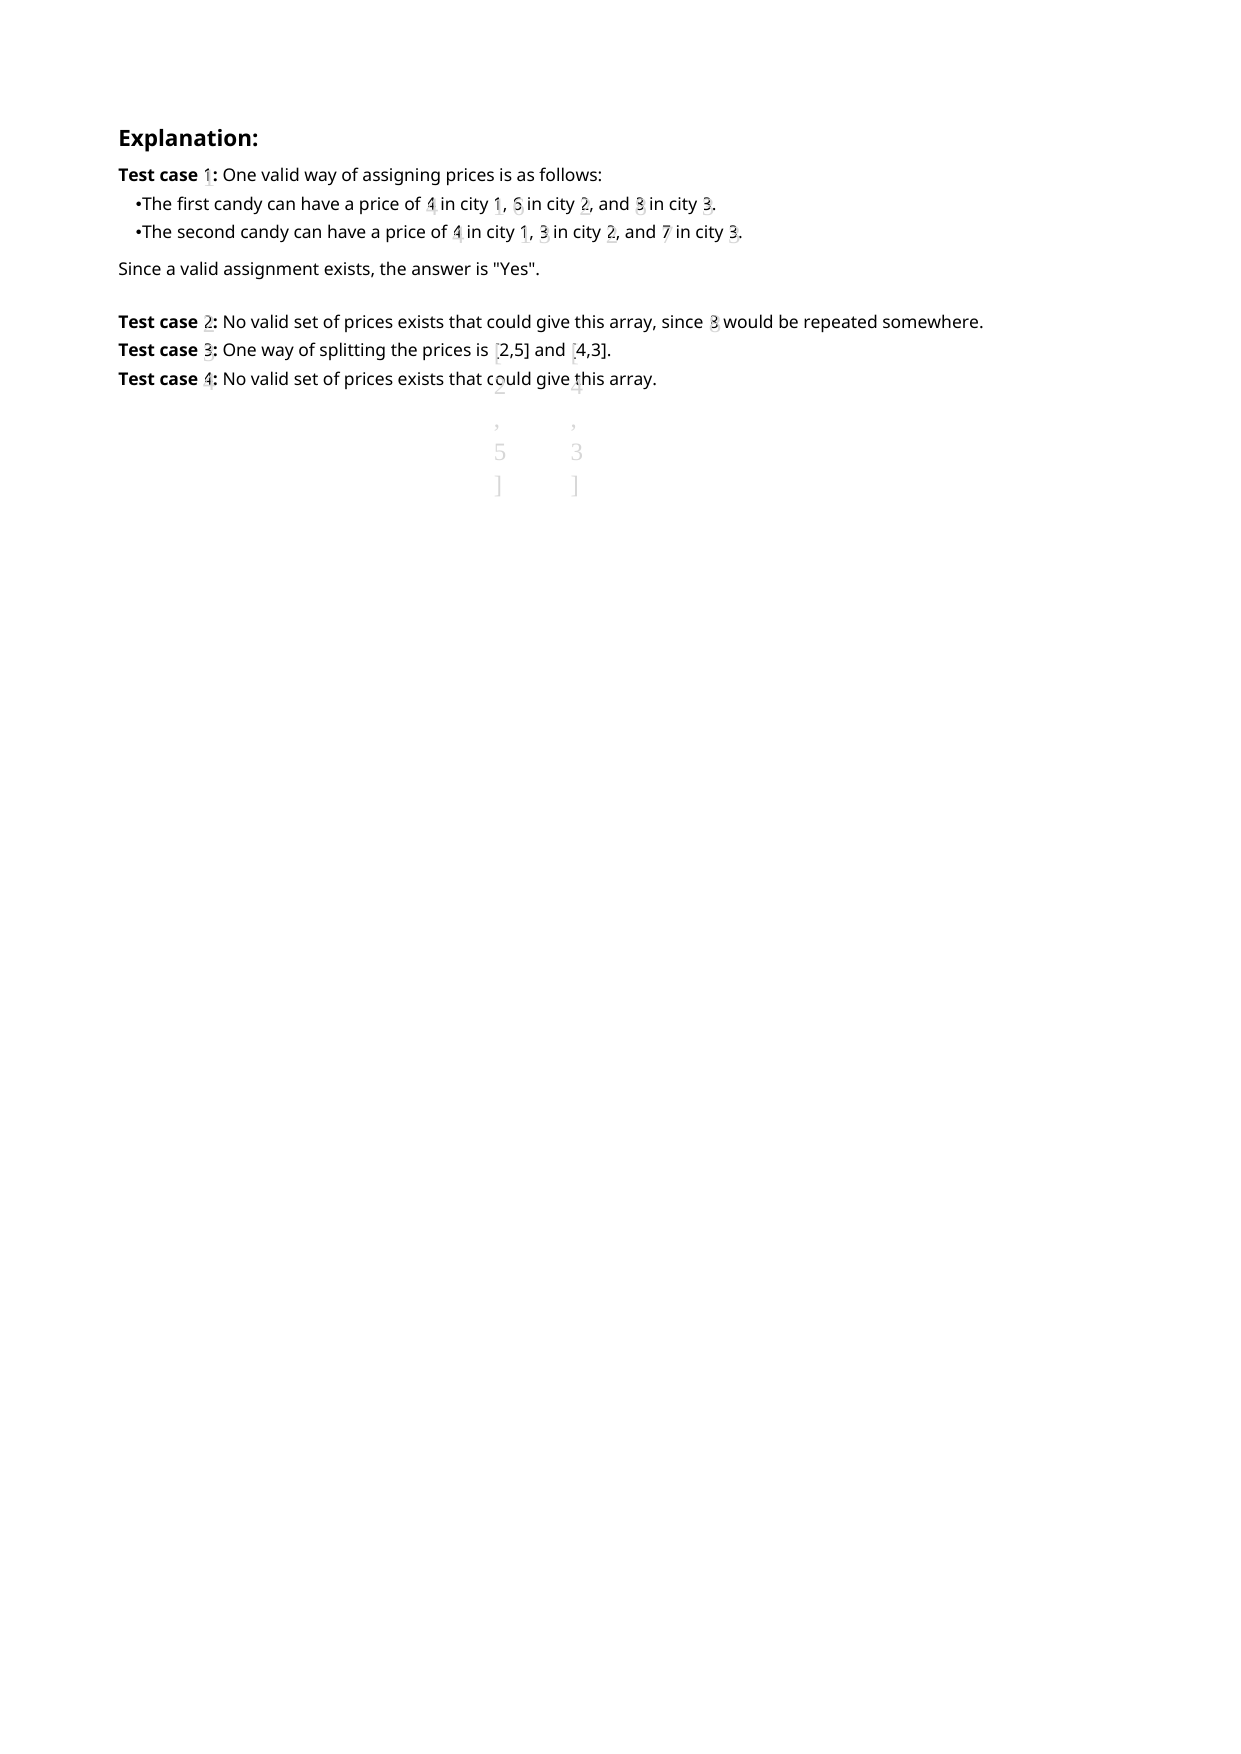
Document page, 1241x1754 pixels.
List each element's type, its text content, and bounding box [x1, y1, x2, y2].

text Since a valid assignment exists, the answer is "Yes". [118, 249, 1122, 280]
text Test case 3: One way of splitting the prices is [2,5] and [4,3]. [205, 338, 493, 362]
text Test case 1: One valid way of assigning prices is as follows: [118, 163, 203, 187]
text Test case 4: No valid set of prices exists that could give this array. [496, 367, 570, 390]
list The first candy can have a price of 4 in city 1, 6 in city 2, and 8 in city 3. [704, 192, 1122, 216]
subtitle Explanation: [118, 118, 1122, 153]
list The first candy can have a price of 4 in city 1, 6 in city 2, and 8 in city 3. [514, 192, 579, 216]
list The first candy can have a price of 4 in city 1, 6 in city 2, and 8 in city 3. [637, 192, 702, 216]
list The second candy can have a price of 4 in city 1, 3 in city 2, and 7 in city 3. [730, 220, 1122, 244]
text Test case 1: One valid way of assigning prices is as follows: [205, 163, 1122, 187]
list The second candy can have a price of 4 in city 1, 3 in city 2, and 7 in city 3. [136, 220, 452, 244]
text Test case 3: One way of splitting the prices is [2,5] and [4,3]. [573, 338, 1122, 362]
text Test case 3: One way of splitting the prices is [2,5] and [4,3]. [118, 338, 203, 362]
text Test case 2: No valid set of prices exists that could give this array, since 8 would be repeated somewhere. [711, 309, 1122, 333]
text Test case 2: No valid set of prices exists that could give this array, since 8 would be repeated somewhere. [205, 309, 708, 333]
text Test case 4: No valid set of prices exists that could give this array. [573, 367, 1122, 390]
text Test case 4: No valid set of prices exists that could give this array. [205, 367, 493, 390]
text Test case 3: One way of splitting the prices is [2,5] and [4,3]. [496, 338, 570, 362]
list The first candy can have a price of 4 in city 1, 6 in city 2, and 8 in city 3. [136, 192, 426, 216]
text Test case 4: No valid set of prices exists that could give this array. [118, 367, 203, 390]
list The first candy can have a price of 4 in city 1, 6 in city 2, and 8 in city 3. [428, 192, 493, 216]
